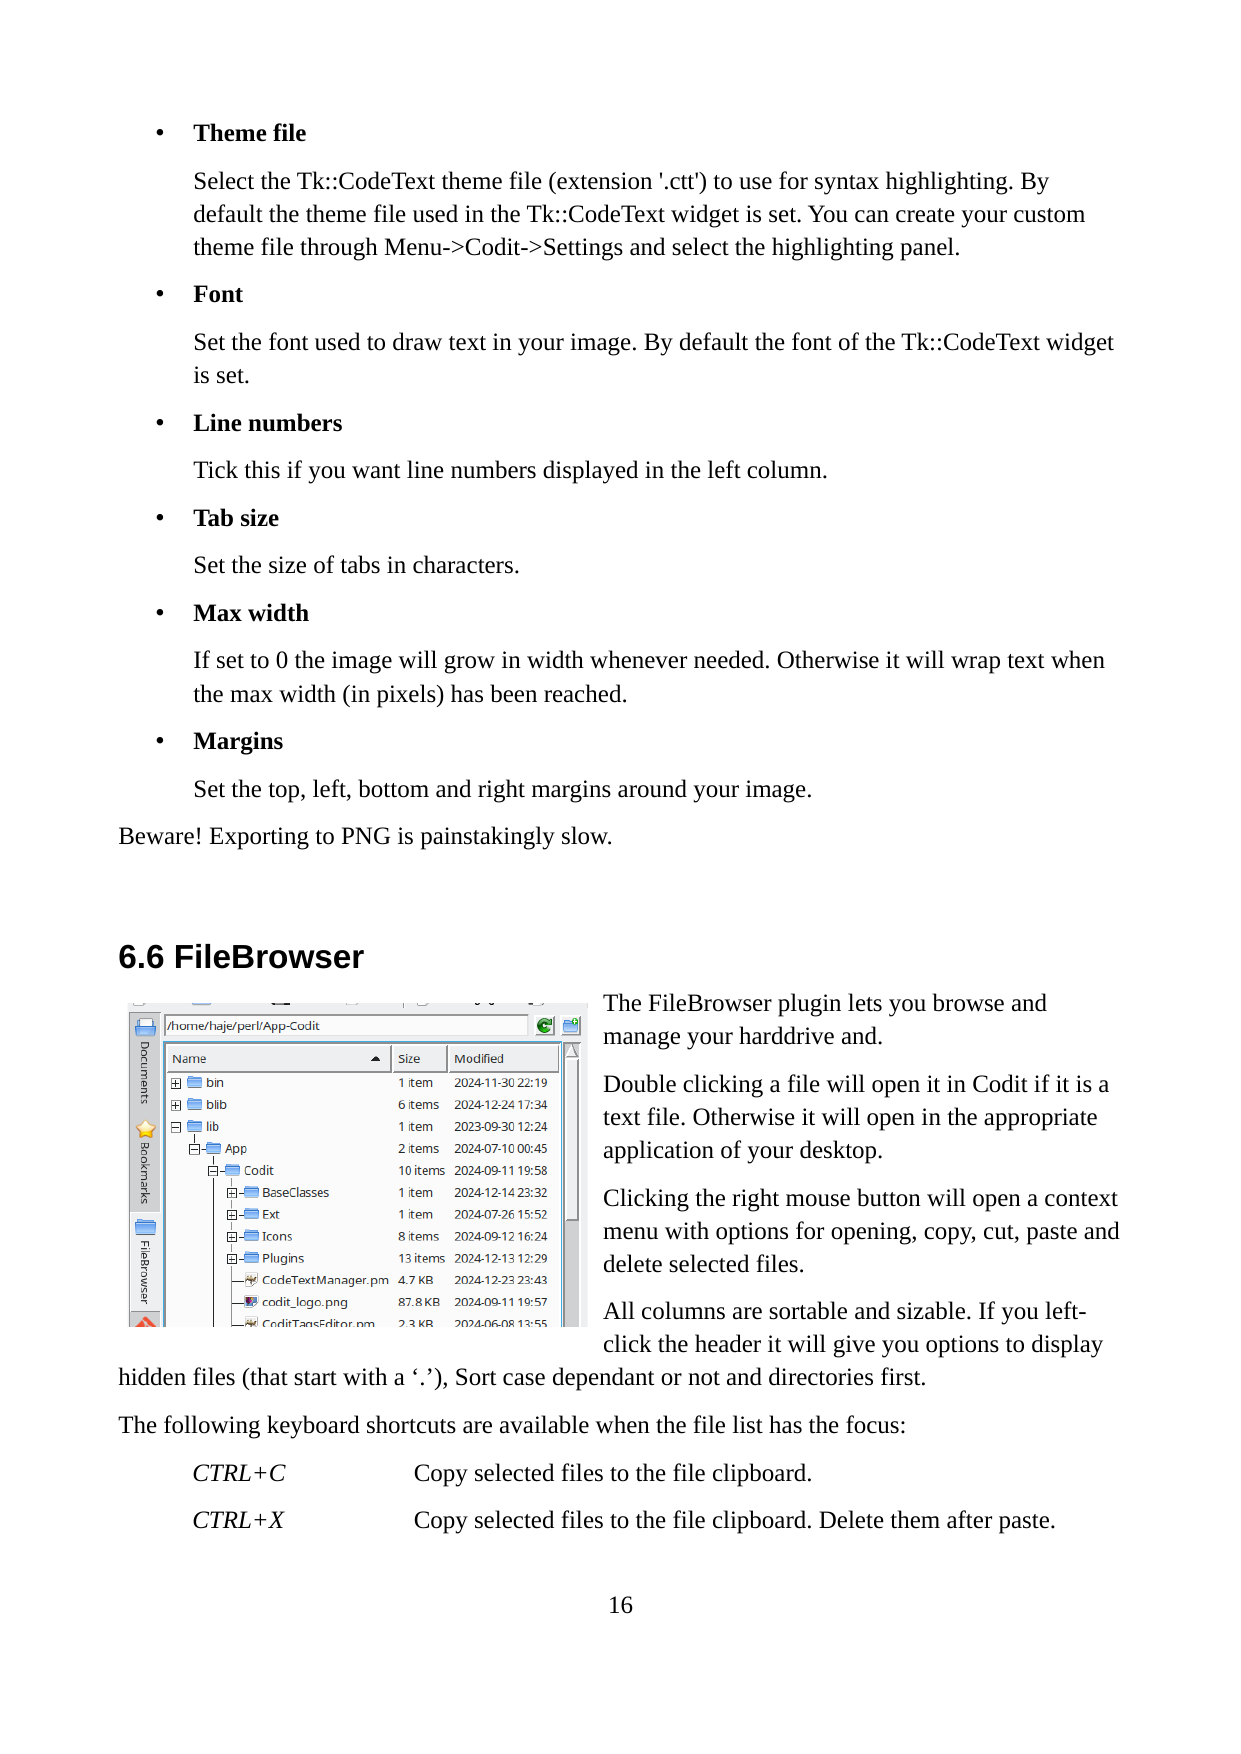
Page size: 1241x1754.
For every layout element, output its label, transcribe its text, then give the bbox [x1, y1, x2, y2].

list Select the Tk::CodeText theme file (extension '.ctt') to use for syntax highlighting. By default the theme file used in the Tk::CodeText widget is set. You can create your custom theme file through Menu->Codit->Settings and select the highlighting panel. [156, 166, 1122, 261]
list Set the font used to draw text in your image. By default the font of the Tk::CodeText widget is set. [156, 327, 1122, 389]
list Theme file [156, 118, 1122, 147]
subtitle 6.6 FileBrowser [118, 937, 1122, 976]
list Line numbers [156, 408, 1122, 436]
list Set the size of tabs in characters. [156, 550, 1122, 579]
text CTRL+C Copy selected files to the file clipboard. [118, 1458, 1122, 1486]
list Set the top, left, bottom and right margins around your image. [156, 774, 1122, 803]
text Clicking the right mouse button will open a context menu with options for opening, copy, cut, paste and delete selected files. [603, 1183, 1122, 1277]
list If set to 0 the image will grow in width whenever needed. Otherwise it will wrap text when the max width (in pixels) has been reached. [156, 646, 1122, 707]
list Font [156, 279, 1122, 308]
list Tick this if you want line numbers displayed in the left column. [156, 455, 1122, 484]
text CTRL+X Copy selected files to the file clipboard. Delete them after paste. [118, 1505, 1122, 1534]
text The following keyboard shortcuts are available when the file list has the focus: [118, 1410, 1122, 1439]
text All columns are sortable and sizable. If you left-click the header it will give you options to display hidden files (that start with a ‘.’), Sort case dependant or not and directories first. [118, 1296, 1122, 1391]
picture [127, 1003, 588, 1327]
list Max width [156, 598, 1122, 627]
list Margins [156, 726, 1122, 755]
text The FileBrowser plugin lets you browse and manage your harddrive and. [113, 988, 1122, 1341]
text Beware! Exporting to PNG is painstakingly slow. [118, 821, 1122, 850]
list Tab size [156, 503, 1122, 532]
text Double clicking a file will open it in Codit if it is a text file. Otherwise it will open in the appropriate application of your desktop. [603, 1069, 1122, 1164]
